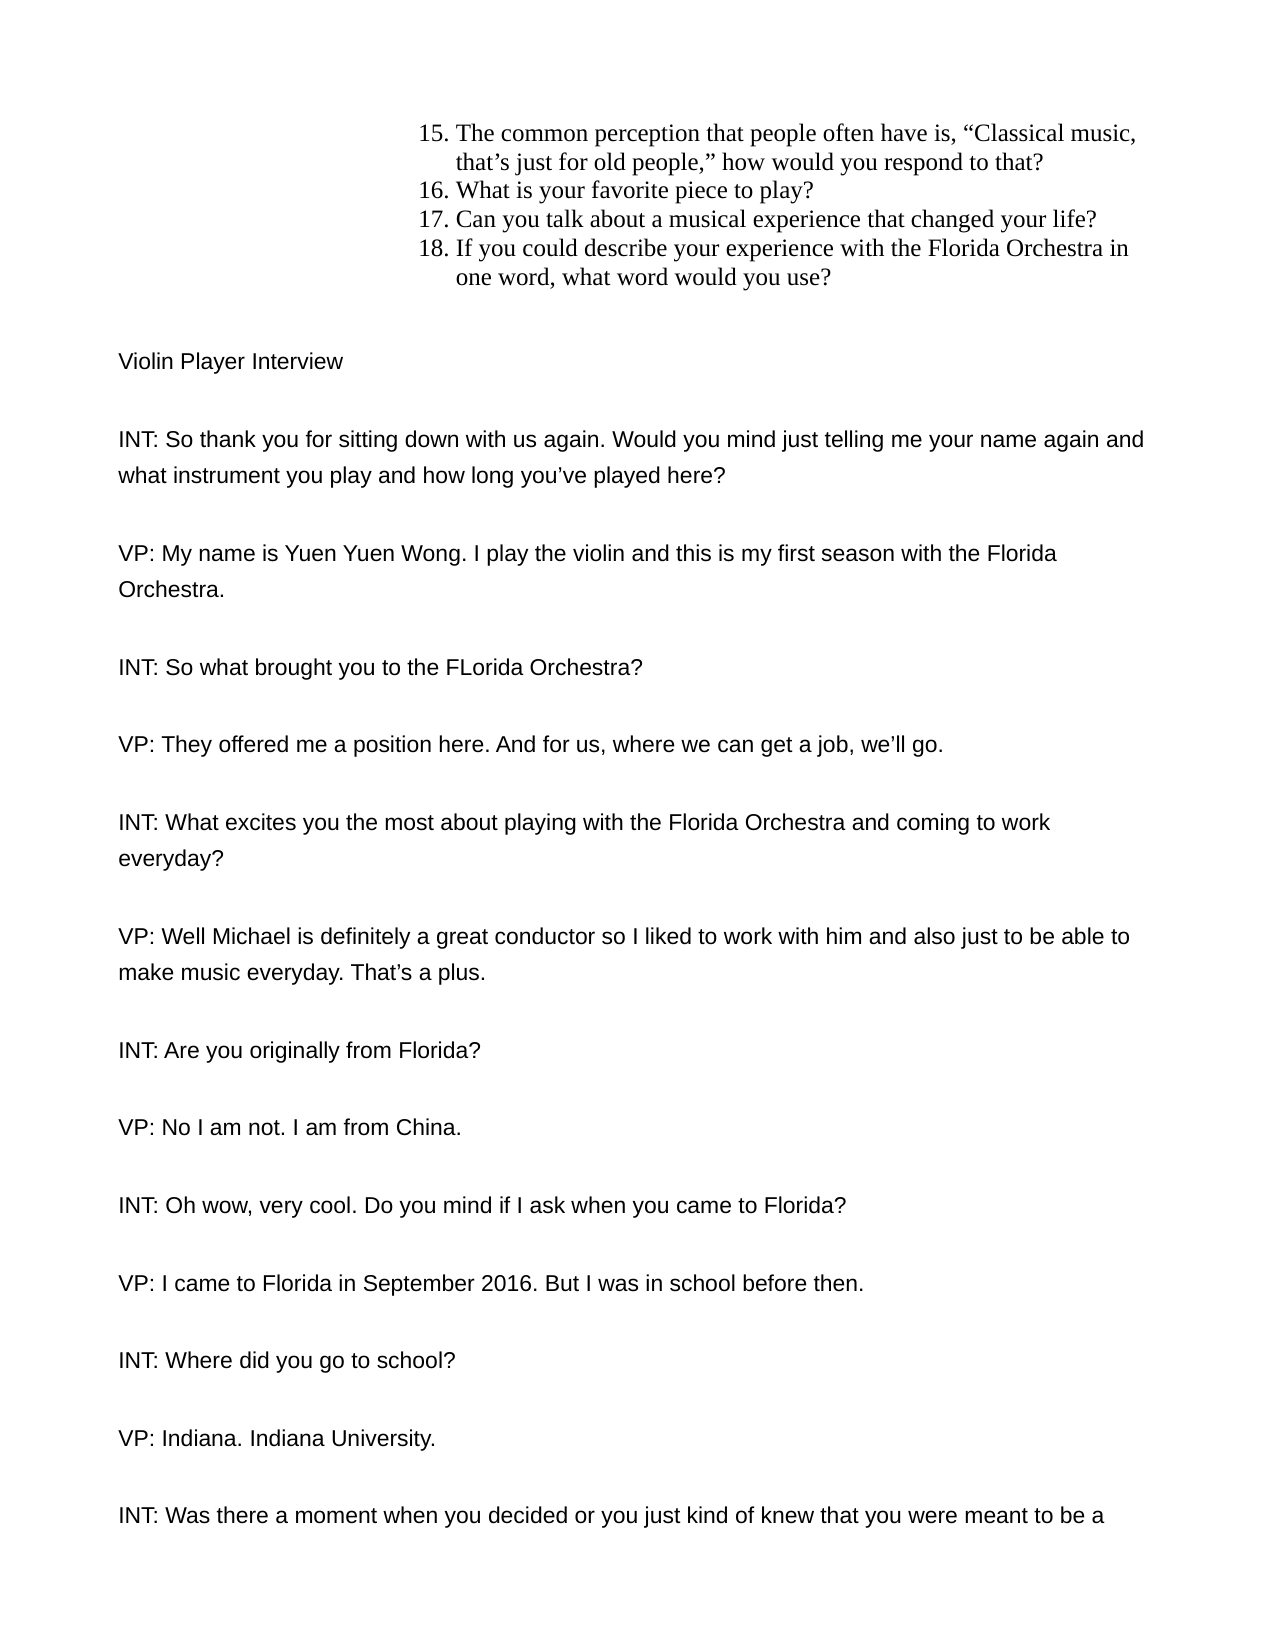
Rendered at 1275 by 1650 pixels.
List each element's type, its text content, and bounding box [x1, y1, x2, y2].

text VP: Well Michael is definitely a great conductor so I liked to work with him and also just to be able to make music everyday. That’s a plus. [118, 923, 1157, 986]
text VP: They offered me a position here. And for us, where we can get a job, we’ll go. [118, 731, 1157, 758]
text VP: My name is Yuen Yuen Wong. I play the violin and this is my first season with the Florida Orchestra. [118, 540, 1157, 602]
text INT: Are you originally from Florida? [118, 1037, 1157, 1063]
text VP: No I am not. I am from China. [118, 1114, 1157, 1141]
list If you could describe your experience with the Florida Orchestra in one word, what word would you use? [418, 233, 1157, 291]
text INT: Where did you go to school? [118, 1347, 1157, 1373]
text VP: I came to Florida in September 2016. But I was in school before then. [118, 1269, 1157, 1296]
text INT: Was there a moment when you decided or you just kind of knew that you were meant to be a [118, 1502, 1157, 1529]
list The common perception that people often have is, “Classical music, that’s just for old people,” how would you respond to that? [418, 118, 1157, 176]
text INT: What excites you the most about playing with the Florida Orchestra and coming to work everyday? [118, 809, 1157, 872]
text INT: So thank you for sitting down with us again. Would you mind just telling me your name again and what instrument you play and how long you’ve played here? [118, 426, 1157, 488]
text Violin Player Interview [118, 348, 1157, 374]
text VP: Indiana. Indiana University. [118, 1425, 1157, 1451]
list Can you talk about a musical experience that changed your life? [418, 204, 1157, 233]
text INT: Oh wow, very cool. Do you mind if I ask when you came to Florida? [118, 1192, 1157, 1218]
list What is your favorite piece to play? [418, 176, 1157, 204]
text INT: So what brought you to the FLorida Orchestra? [118, 654, 1157, 680]
